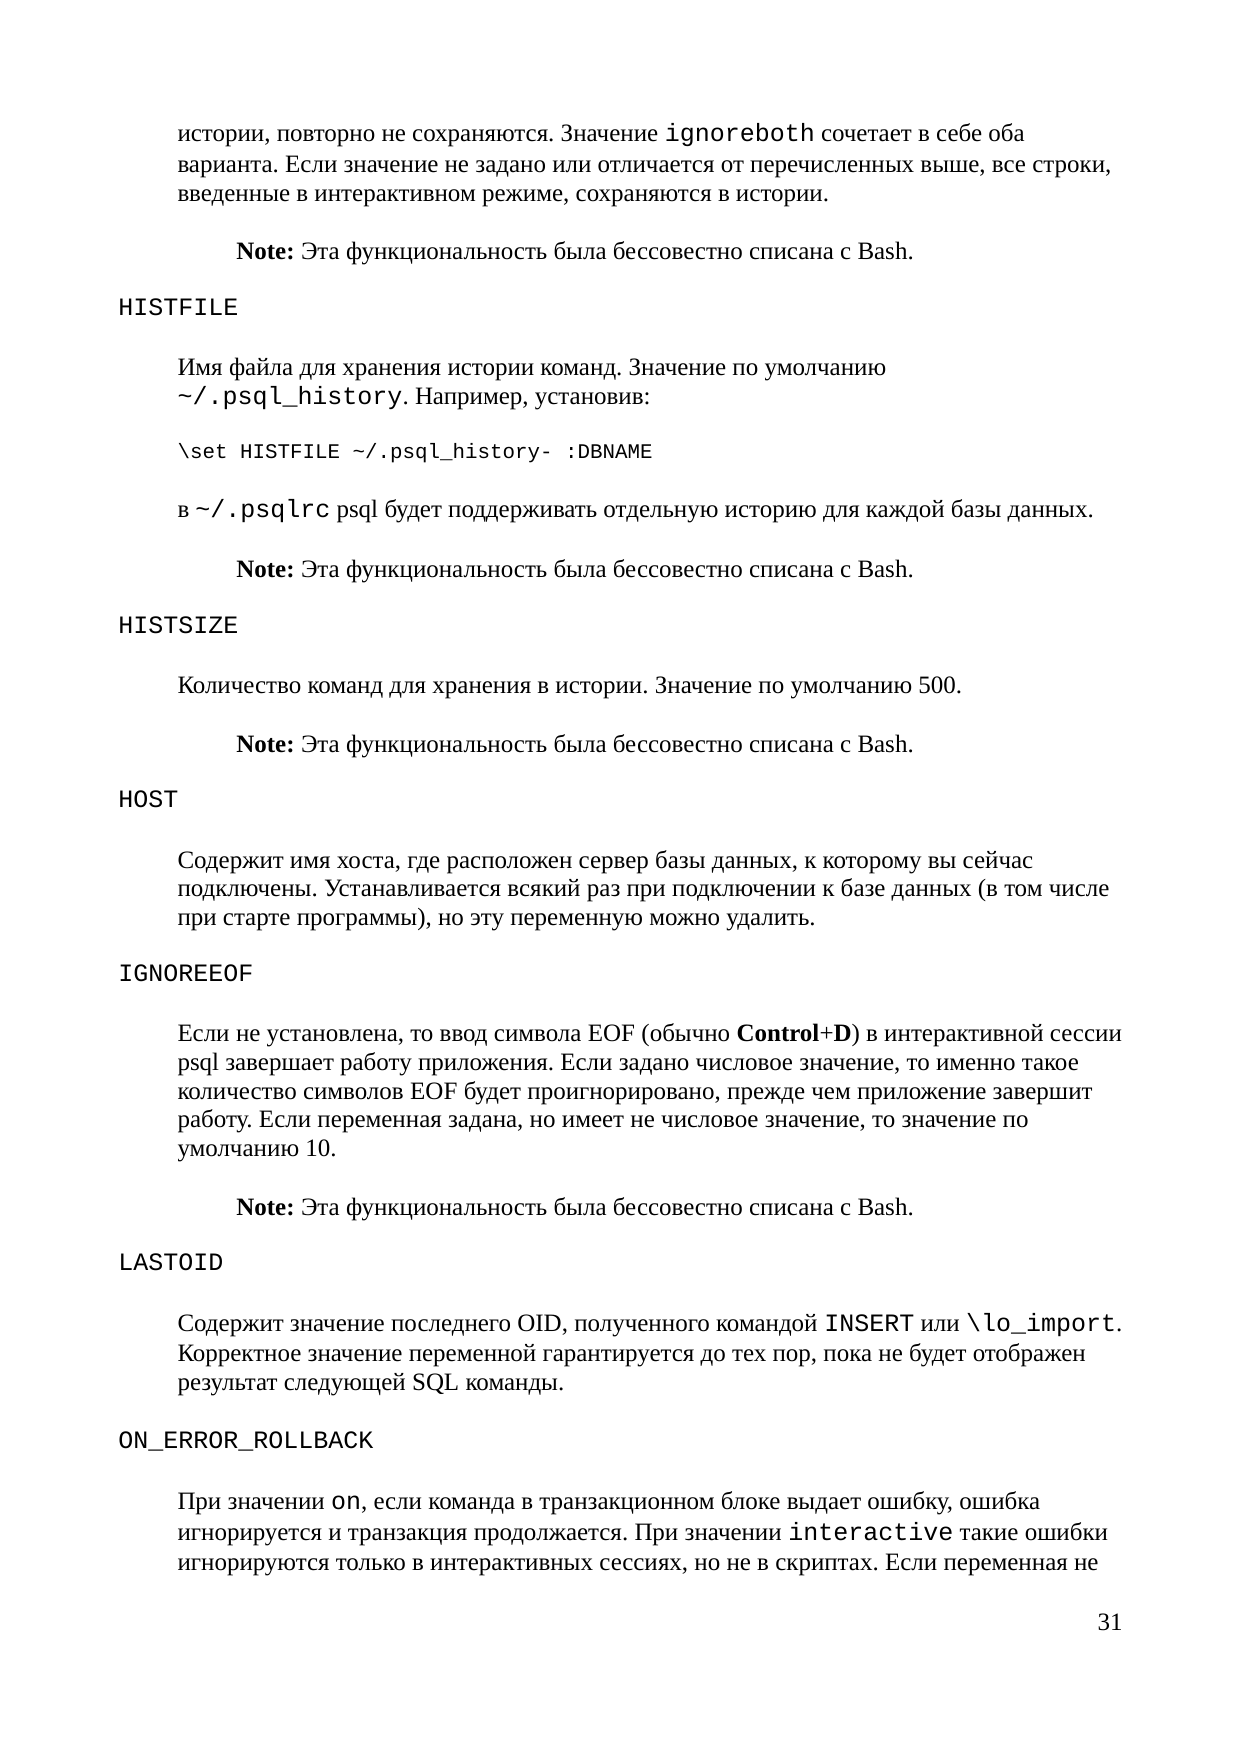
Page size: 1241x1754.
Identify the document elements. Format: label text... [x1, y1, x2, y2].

subtitle LASTOID [118, 1250, 1122, 1278]
text Note: Эта функциональность была бессовестно списана с Bash. [236, 236, 1063, 265]
subtitle ON_ERROR_ROLLBACK [118, 1425, 1122, 1456]
text Note: Эта функциональность была бессовестно списана с Bash. [236, 554, 1063, 583]
list Содержит значение последнего OID, полученного командой INSERT или \lo_import. Корректное значение переменной гарантируется до тех пор, пока не будет отображен результат следующей SQL команды. [177, 1308, 1122, 1396]
list При значении on, если команда в транзакционном блоке выдает ошибку, ошибка игнорируется и транзакция продолжается. При значении interactive такие ошибки игнорируются только в интерактивных сессиях, но не в скриптах. Если переменная не [177, 1486, 1122, 1576]
list истории, повторно не сохраняются. Значение ignoreboth сочетает в себе оба варианта. Если значение не задано или отличается от перечисленных выше, все строки, введенные в интерактивном режиме, сохраняются в истории. [177, 118, 1122, 206]
subtitle IGNOREEOF [118, 961, 1122, 989]
list Содержит имя хоста, где расположен сервер базы данных, к которому вы сейчас подключены. Устанавливается всякий раз при подключении к базе данных (в том числе при старте программы), но эту переменную можно удалить. [177, 845, 1122, 931]
subtitle HOST [118, 787, 1122, 815]
text \set HISTFILE ~/.psql_history- :DBNAME [177, 441, 1122, 465]
subtitle HISTFILE [118, 294, 1122, 322]
list Если не установлена, то ввод символа EOF (обычно Control+D) в интерактивной сессии psql завершает работу приложения. Если задано числовое значение, то именно такое количество символов EOF будет проигнорировано, прежде чем приложение завершит работу. Если переменная задана, но имеет не числовое значение, то значение по умолчанию 10. [177, 1018, 1122, 1162]
list Количество команд для хранения в истории. Значение по умолчанию 500. [177, 671, 1122, 699]
text Note: Эта функциональность была бессовестно списана с Bash. [236, 1192, 1063, 1220]
list Имя файла для хранения истории команд. Значение по умолчанию ~/.psql_history. Например, установив: [177, 352, 1122, 412]
subtitle HISTSIZE [118, 613, 1122, 641]
list в ~/.psqlrc psql будет поддерживать отдельную историю для каждой базы данных. [177, 494, 1122, 525]
text Note: Эта функциональность была бессовестно списана с Bash. [236, 729, 1063, 757]
